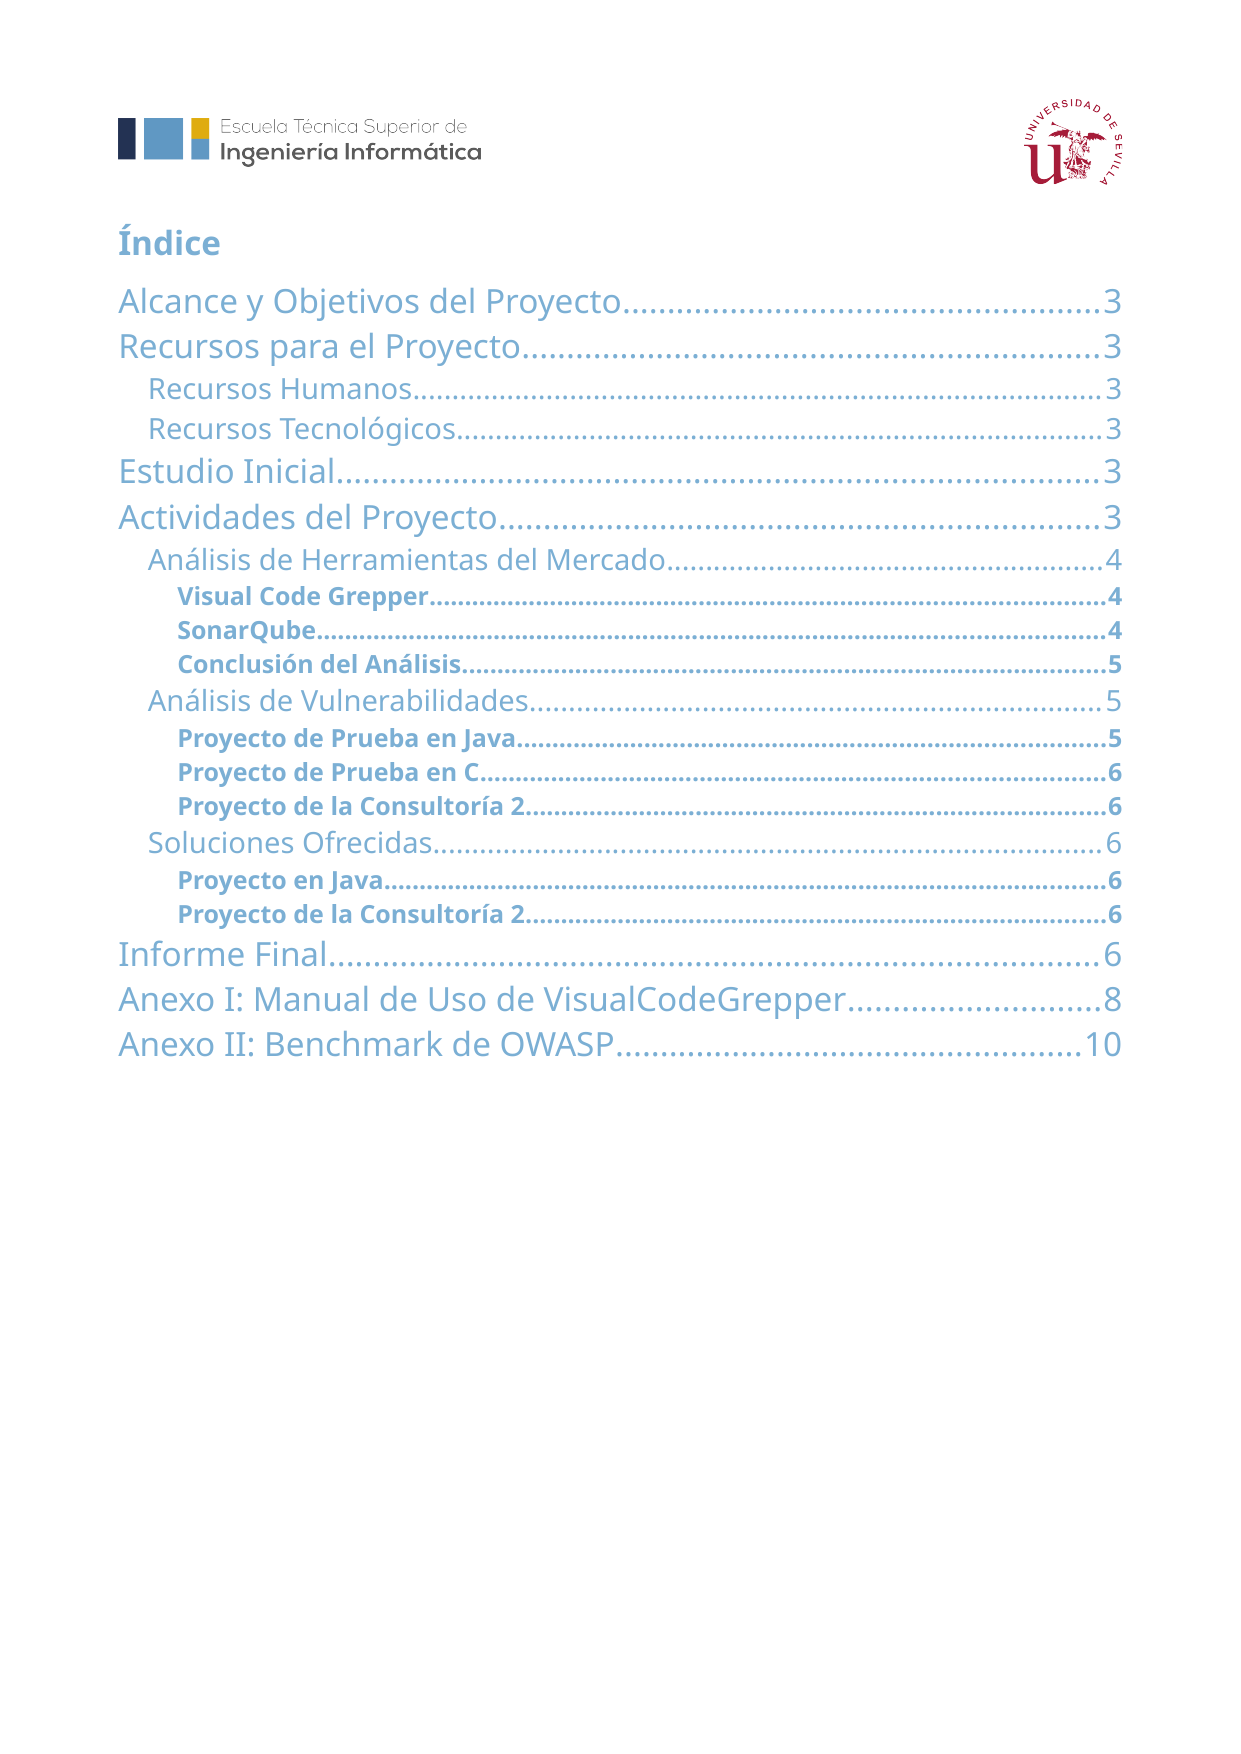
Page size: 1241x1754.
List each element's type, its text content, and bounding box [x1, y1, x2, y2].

text Alcance y Objetivos del Proyecto 3 [118, 278, 1122, 323]
text Anexo I: Manual de Uso de VisualCodeGrepper 8 [118, 976, 1122, 1021]
text Proyecto en Java 6 [177, 862, 1122, 896]
text Análisis de Herramientas del Mercado 4 [148, 539, 1122, 578]
text Proyecto de Prueba en C 6 [177, 754, 1122, 788]
text Anexo II: Benchmark de OWASP 10 [118, 1021, 1122, 1067]
subtitle Índice [118, 220, 1122, 265]
text Análisis de Vulnerabilidades 5 [148, 681, 1122, 720]
text Recursos Humanos 3 [148, 369, 1122, 408]
text Proyecto de Prueba en Java 5 [177, 720, 1122, 754]
text Actividades del Proyecto 3 [118, 493, 1122, 539]
text Estudio Inicial 3 [118, 448, 1122, 493]
text Visual Code Grepper 4 [177, 578, 1122, 613]
text Recursos Tecnológicos 3 [148, 408, 1122, 448]
text SonarQube 4 [177, 613, 1122, 647]
text Proyecto de la Consultoría 2 6 [177, 788, 1122, 823]
picture [1024, 99, 1123, 185]
text Informe Final 6 [118, 930, 1122, 976]
text Conclusión del Análisis 5 [177, 647, 1122, 681]
text Recursos para el Proyecto 3 [118, 323, 1122, 369]
picture [118, 118, 481, 167]
text Proyecto de la Consultoría 2 6 [177, 896, 1122, 930]
text Soluciones Ofrecidas 6 [148, 823, 1122, 862]
